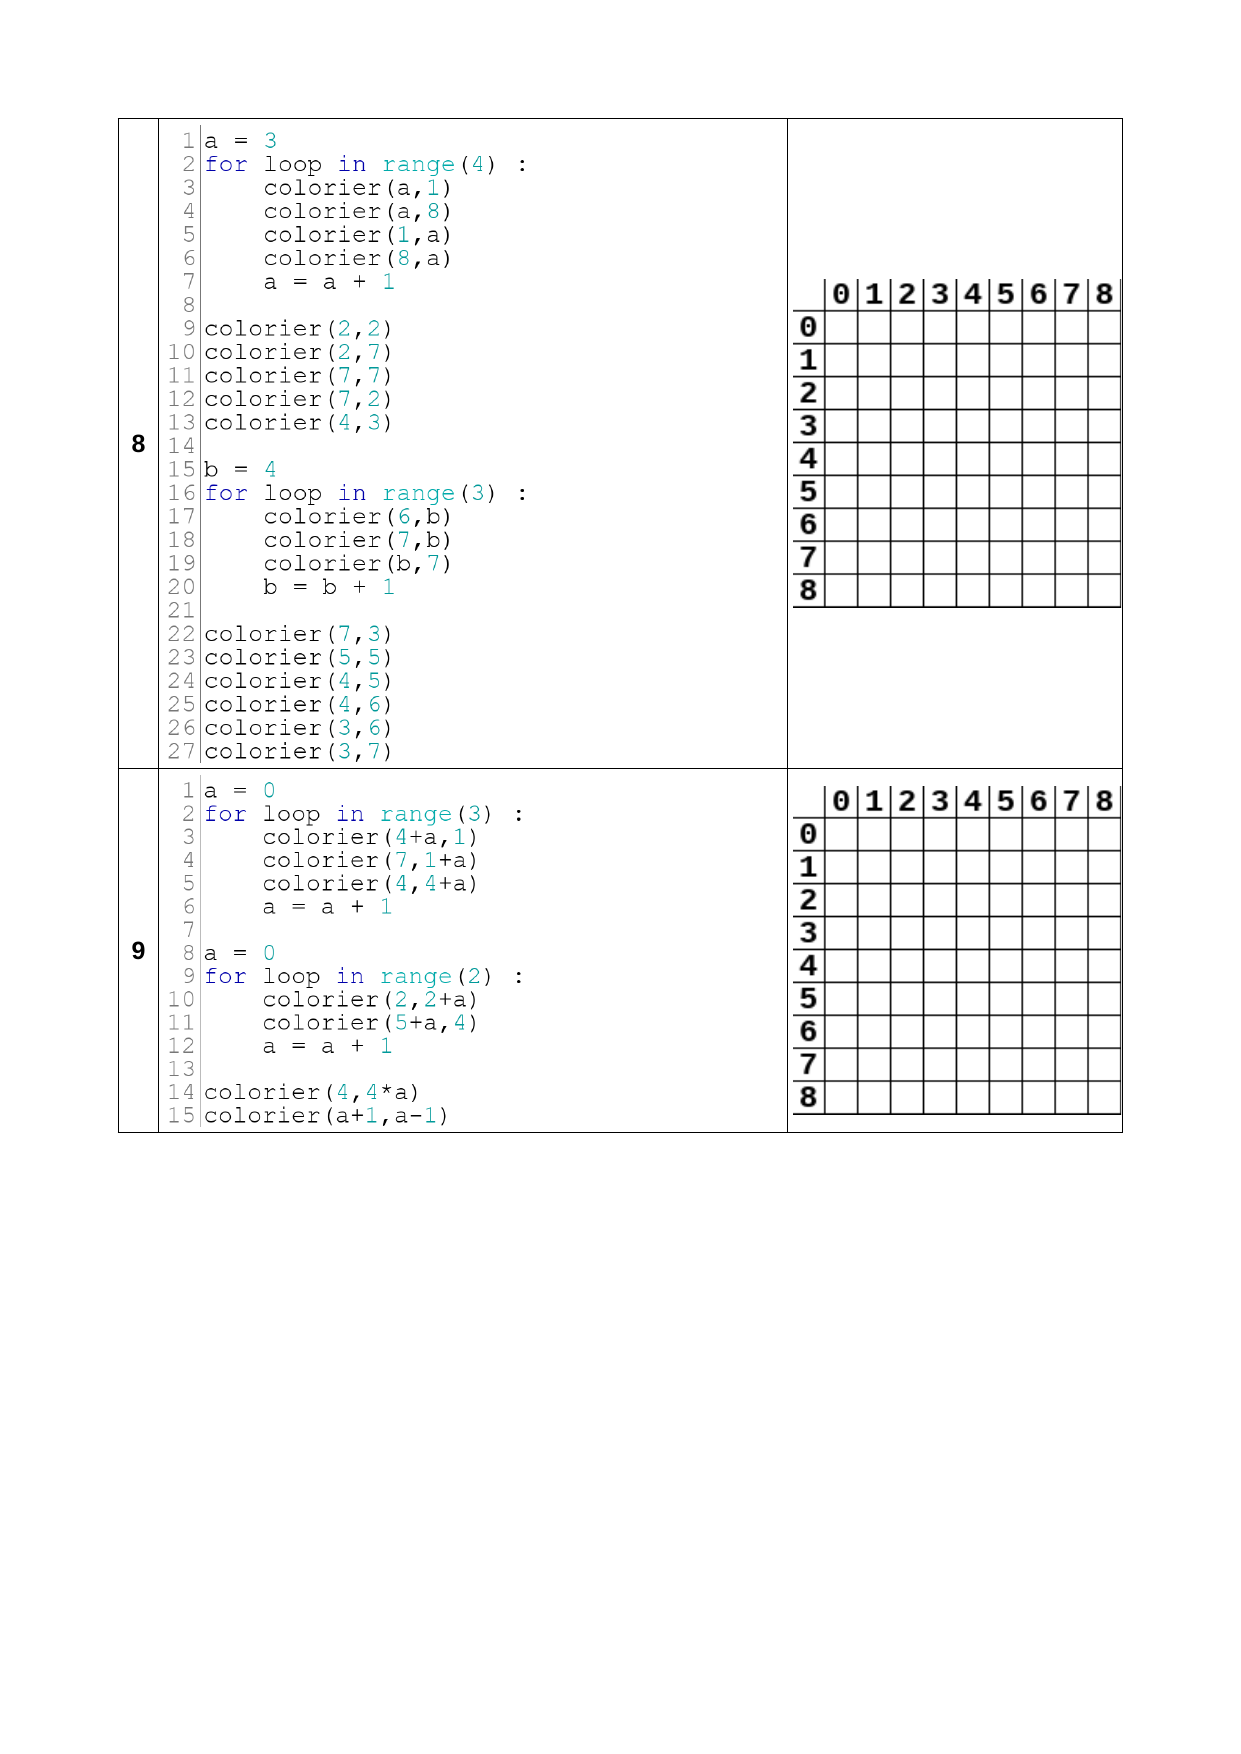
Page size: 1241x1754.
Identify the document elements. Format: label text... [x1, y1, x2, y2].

table_cell 9 [119, 769, 158, 1132]
picture [793, 279, 1122, 608]
table_cell [159, 769, 787, 1132]
picture [164, 125, 532, 763]
table_cell 8 [119, 119, 158, 768]
table_cell [159, 119, 787, 768]
picture [164, 775, 528, 1127]
table_cell [788, 769, 1122, 1132]
picture [793, 786, 1122, 1115]
table_cell [788, 119, 1122, 768]
